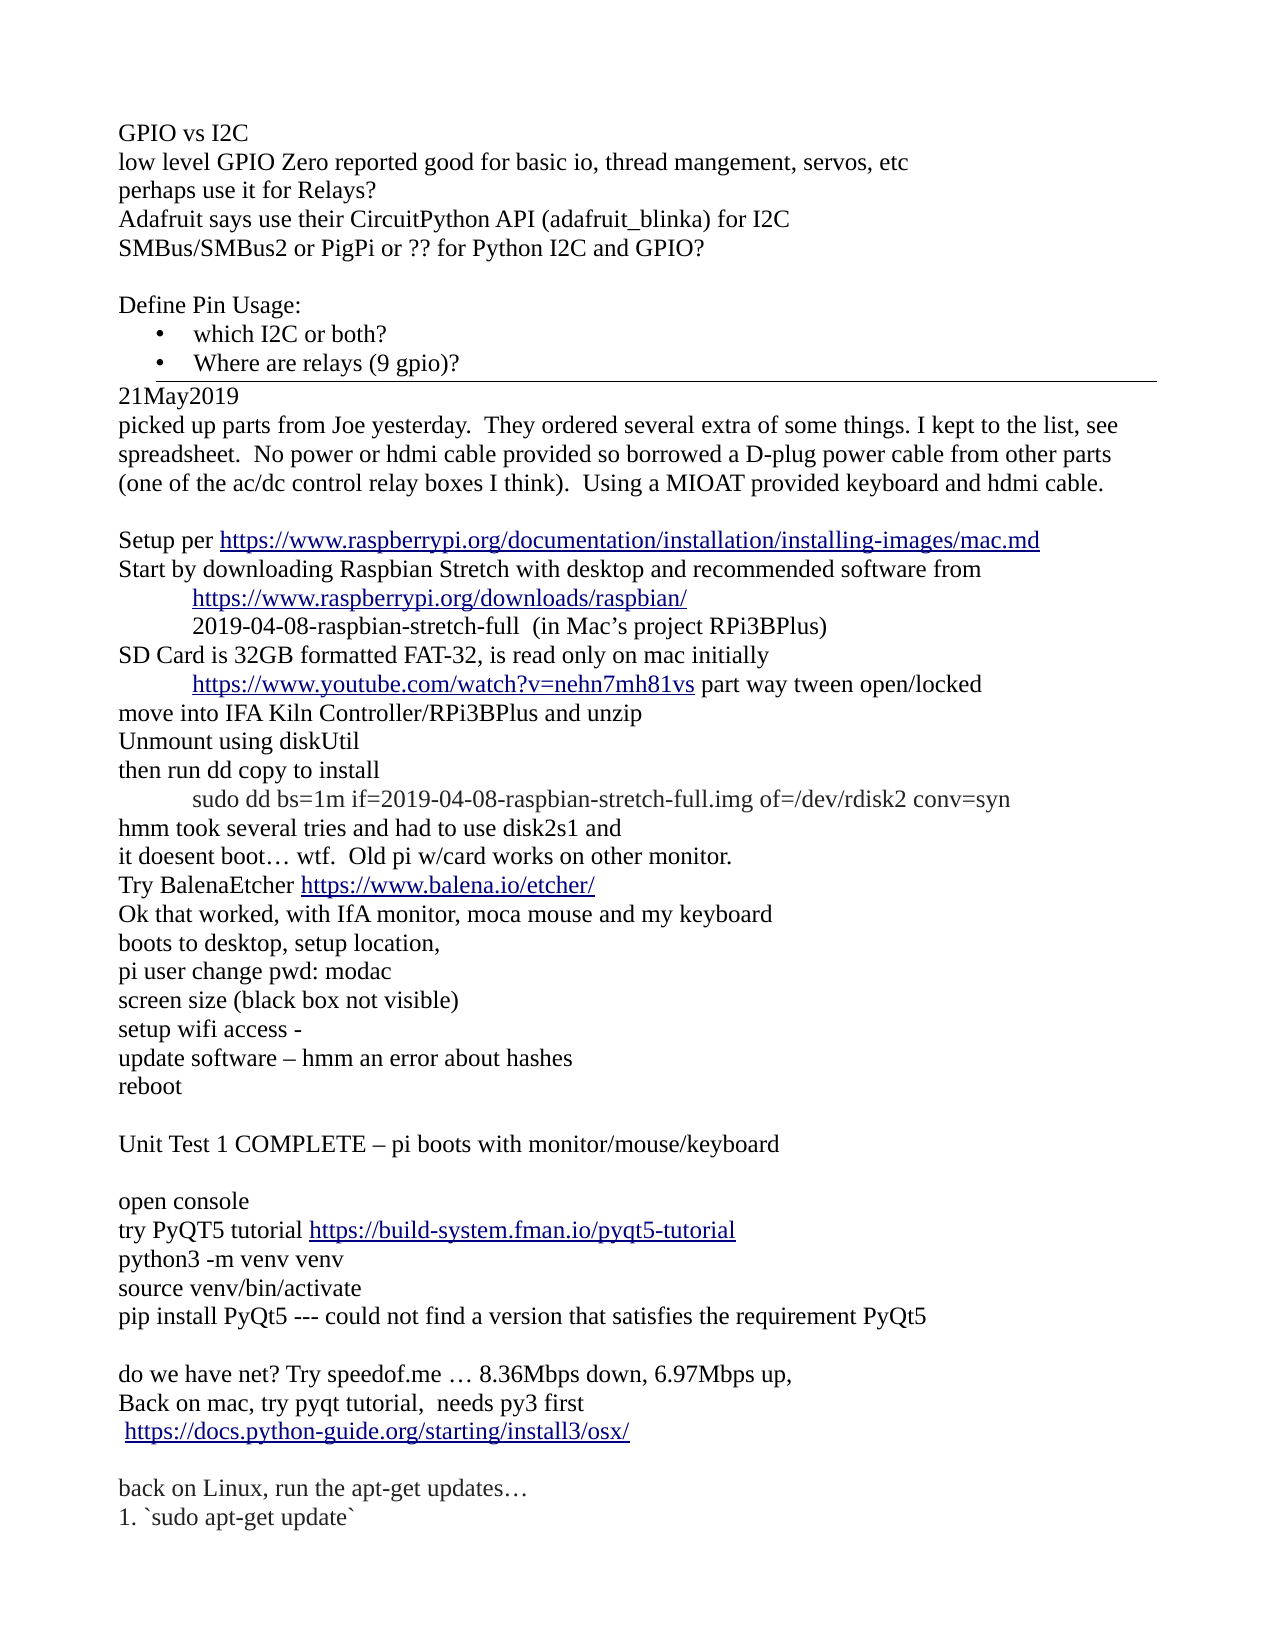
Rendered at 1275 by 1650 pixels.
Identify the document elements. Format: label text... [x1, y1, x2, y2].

text it doesent boot… wtf. Old pi w/card works on other monitor. [118, 841, 1157, 870]
text python3 -m venv venv [118, 1244, 1157, 1273]
text update software – hmm an error about hashes [118, 1043, 1157, 1071]
text https://www.raspberrypi.org/downloads/raspbian/ [118, 583, 1157, 611]
text https://docs.python-guide.org/starting/install3/osx/ [118, 1416, 1157, 1445]
text sudo dd bs=1m if=2019-04-08-raspbian-stretch-full.img of=/dev/rdisk2 conv=syn [118, 784, 1157, 813]
text hmm took several tries and had to use disk2s1 and [118, 813, 1157, 841]
text picked up parts from Joe yesterday. They ordered several extra of some things. I kept to the list, see spreadsheet. No power or hdmi cable provided so borrowed a D-plug power cable from other parts (one of the ac/dc control relay boxes I think). Using a MIOAT provided keyboard and hdmi cable. [118, 410, 1157, 496]
text reboot [118, 1071, 1157, 1100]
text Start by downloading Raspbian Stretch with desktop and recommended software from [118, 554, 1157, 583]
text source venv/bin/activate [118, 1273, 1157, 1301]
text perhaps use it for Relays? [118, 176, 1157, 204]
text SD Card is 32GB formatted FAT-32, is read only on mac initially [118, 640, 1157, 669]
text Setup per https://www.raspberrypi.org/documentation/installation/installing-images/mac.md [118, 525, 1157, 554]
text 21May2019 [118, 381, 1157, 410]
text pi user change pwd: modac [118, 956, 1157, 985]
text open console [118, 1186, 1157, 1215]
text do we have net? Try speedof.me … 8.36Mbps down, 6.97Mbps up, [118, 1359, 1157, 1388]
text https://www.youtube.com/watch?v=nehn7mh81vs part way tween open/locked [118, 669, 1157, 698]
text pip install PyQt5 --- could not find a version that satisfies the requirement PyQt5 [118, 1301, 1157, 1330]
list which I2C or both? [156, 319, 1157, 348]
text move into IFA Kiln Controller/RPi3BPlus and unzip [118, 698, 1157, 726]
list Where are relays (9 gpio)? [156, 348, 1157, 381]
text Back on mac, try pyqt tutorial, needs py3 first [118, 1388, 1157, 1416]
text Adafruit says use their CircuitPython API (adafruit_blinka) for I2C [118, 204, 1157, 233]
text then run dd copy to install [118, 755, 1157, 784]
text Unmount using diskUtil [118, 726, 1157, 755]
text GPIO vs I2C [118, 118, 1157, 147]
text 1. `sudo apt-get update` [118, 1502, 1157, 1531]
text 2019-04-08-raspbian-stretch-full (in Mac’s project RPi3BPlus) [118, 611, 1157, 640]
text Define Pin Usage: [118, 291, 1157, 319]
text setup wifi access - [118, 1014, 1157, 1043]
text boots to desktop, setup location, [118, 928, 1157, 956]
text back on Linux, run the apt-get updates… [118, 1473, 1157, 1502]
text SMBus/SMBus2 or PigPi or ?? for Python I2C and GPIO? [118, 233, 1157, 262]
text try PyQT5 tutorial https://build-system.fman.io/pyqt5-tutorial [118, 1215, 1157, 1244]
text Unit Test 1 COMPLETE – pi boots with monitor/mouse/keyboard [118, 1129, 1157, 1158]
text low level GPIO Zero reported good for basic io, thread mangement, servos, etc [118, 147, 1157, 176]
text screen size (black box not visible) [118, 985, 1157, 1014]
text Try BalenaEtcher https://www.balena.io/etcher/ [118, 870, 1157, 899]
text Ok that worked, with IfA monitor, moca mouse and my keyboard [118, 899, 1157, 928]
